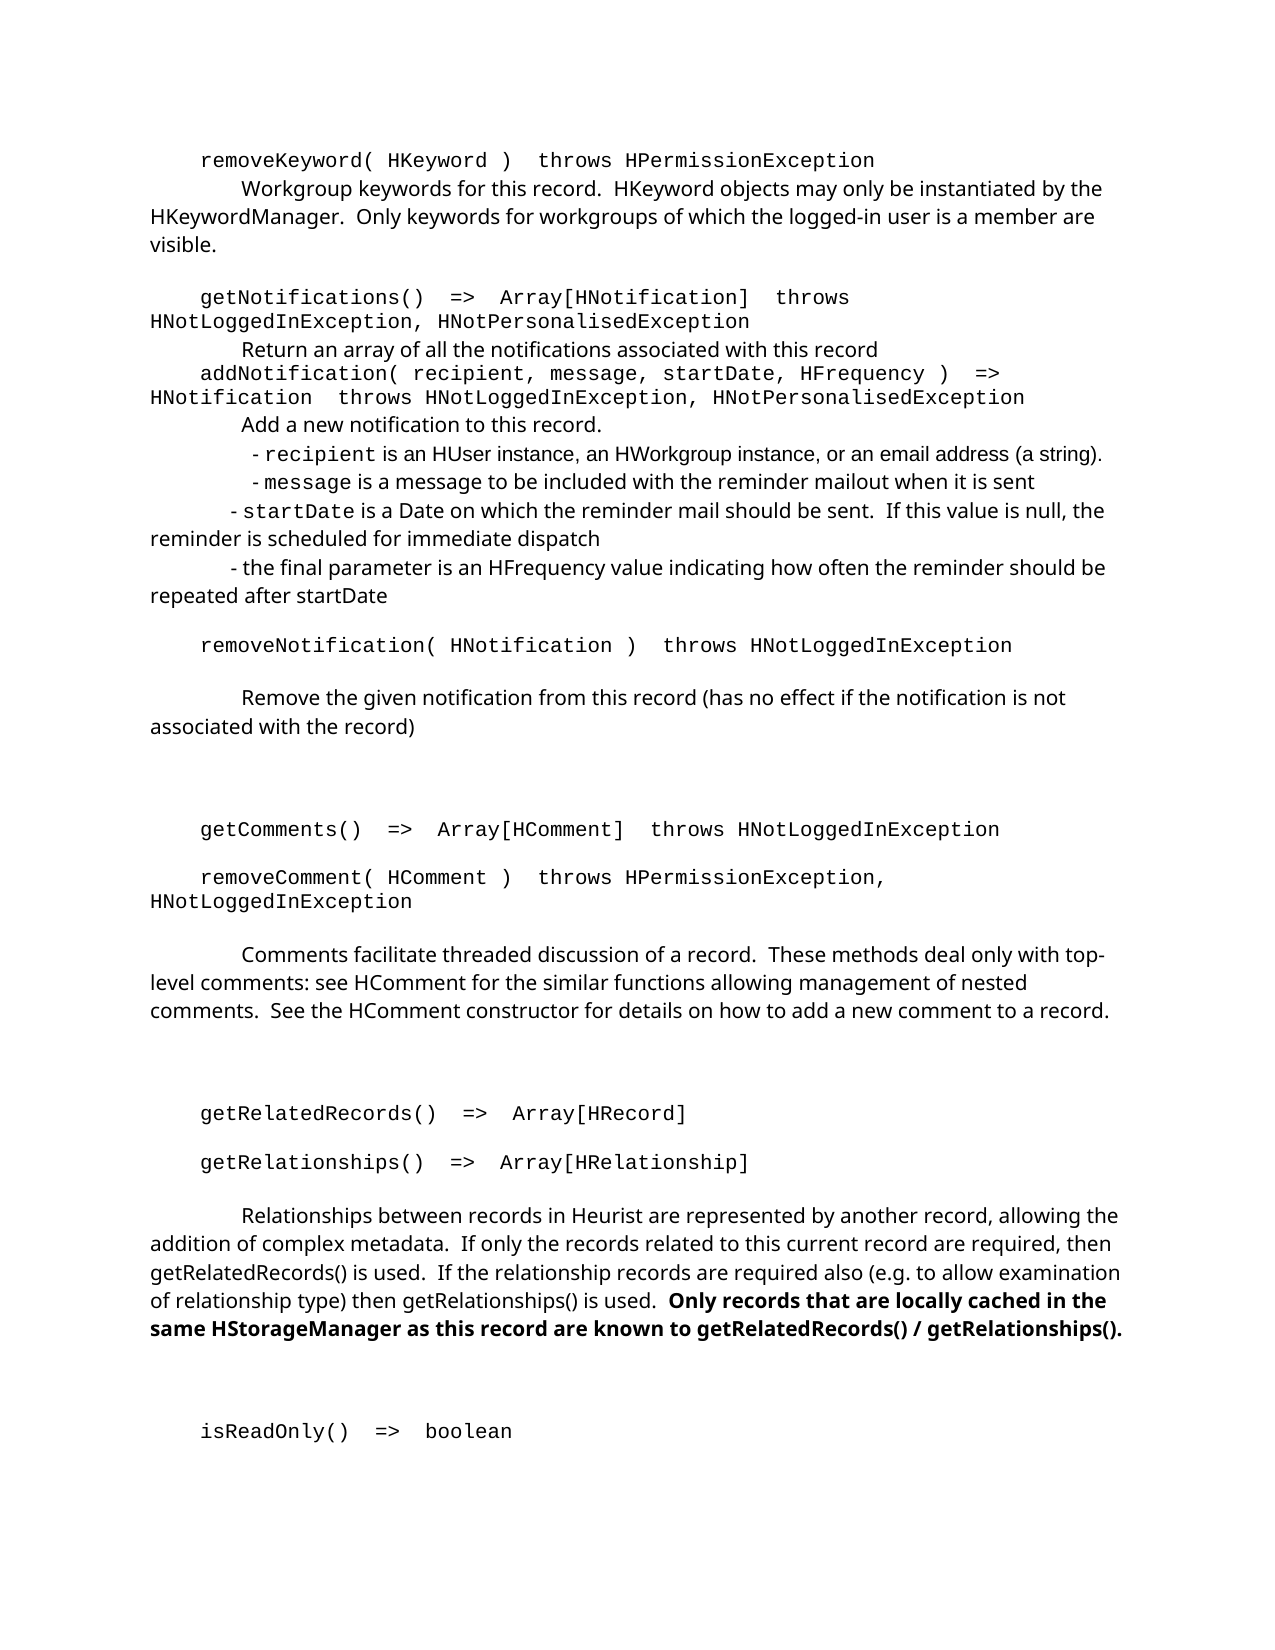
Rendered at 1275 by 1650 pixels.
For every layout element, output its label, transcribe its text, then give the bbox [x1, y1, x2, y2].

text Return an array of all the notifications associated with this record [150, 335, 1125, 363]
text - recipient is an HUser instance, an HWorkgroup instance, or an email address (a string). [150, 439, 1125, 467]
text - message is a message to be included with the reminder mailout when it is sent [150, 467, 1125, 496]
text Workgroup keywords for this record. HKeyword objects may only be instantiated by the HKeywordManager. Only keywords for workgroups of which the logged-in user is a member are visible. [150, 174, 1125, 259]
text Relationships between records in Heurist are represented by another record, allowing the addition of complex metadata. If only the records related to this current record are required, then getRelatedRecords() is used. If the relationship records are required also (e.g. to allow examination of relationship type) then getRelationships() is used. Only records that are locally cached in the same HStorageManager as this record are known to getRelatedRecords() / getRelationships(). [150, 1201, 1125, 1343]
text removeComment( HComment ) throws HPermissionException, HNotLoggedInException [150, 867, 1125, 915]
text Comments facilitate threaded discussion of a record. These methods deal only with top-level comments: see HComment for the similar functions allowing management of nested comments. See the HComment constructor for details on how to add a new comment to a record. [150, 940, 1125, 1025]
text getComments() => Array[HComment] throws HNotLoggedInException [150, 819, 1125, 842]
text - the final parameter is an HFrequency value indicating how often the reminder should be repeated after startDate [150, 553, 1125, 610]
text Add a new notification to this record. [150, 410, 1125, 439]
text removeNotification( HNotification ) throws HNotLoggedInException [150, 635, 1125, 658]
text - startDate is a Date on which the reminder mail should be sent. If this value is null, the reminder is scheduled for immediate dispatch [150, 496, 1125, 553]
text Remove the given notification from this record (has no effect if the notification is not associated with the record) [150, 683, 1125, 740]
text getRelatedRecords() => Array[HRecord] [150, 1103, 1125, 1127]
text isReadOnly() => boolean [150, 1421, 1125, 1445]
text addNotification( recipient, message, startDate, HFrequency ) => HNotification throws HNotLoggedInException, HNotPersonalisedException [150, 363, 1125, 410]
text getRelationships() => Array[HRelationship] [150, 1152, 1125, 1176]
text removeKeyword( HKeyword ) throws HPermissionException [150, 150, 1125, 174]
text getNotifications() => Array[HNotification] throws HNotLoggedInException, HNotPersonalisedException [150, 287, 1125, 335]
